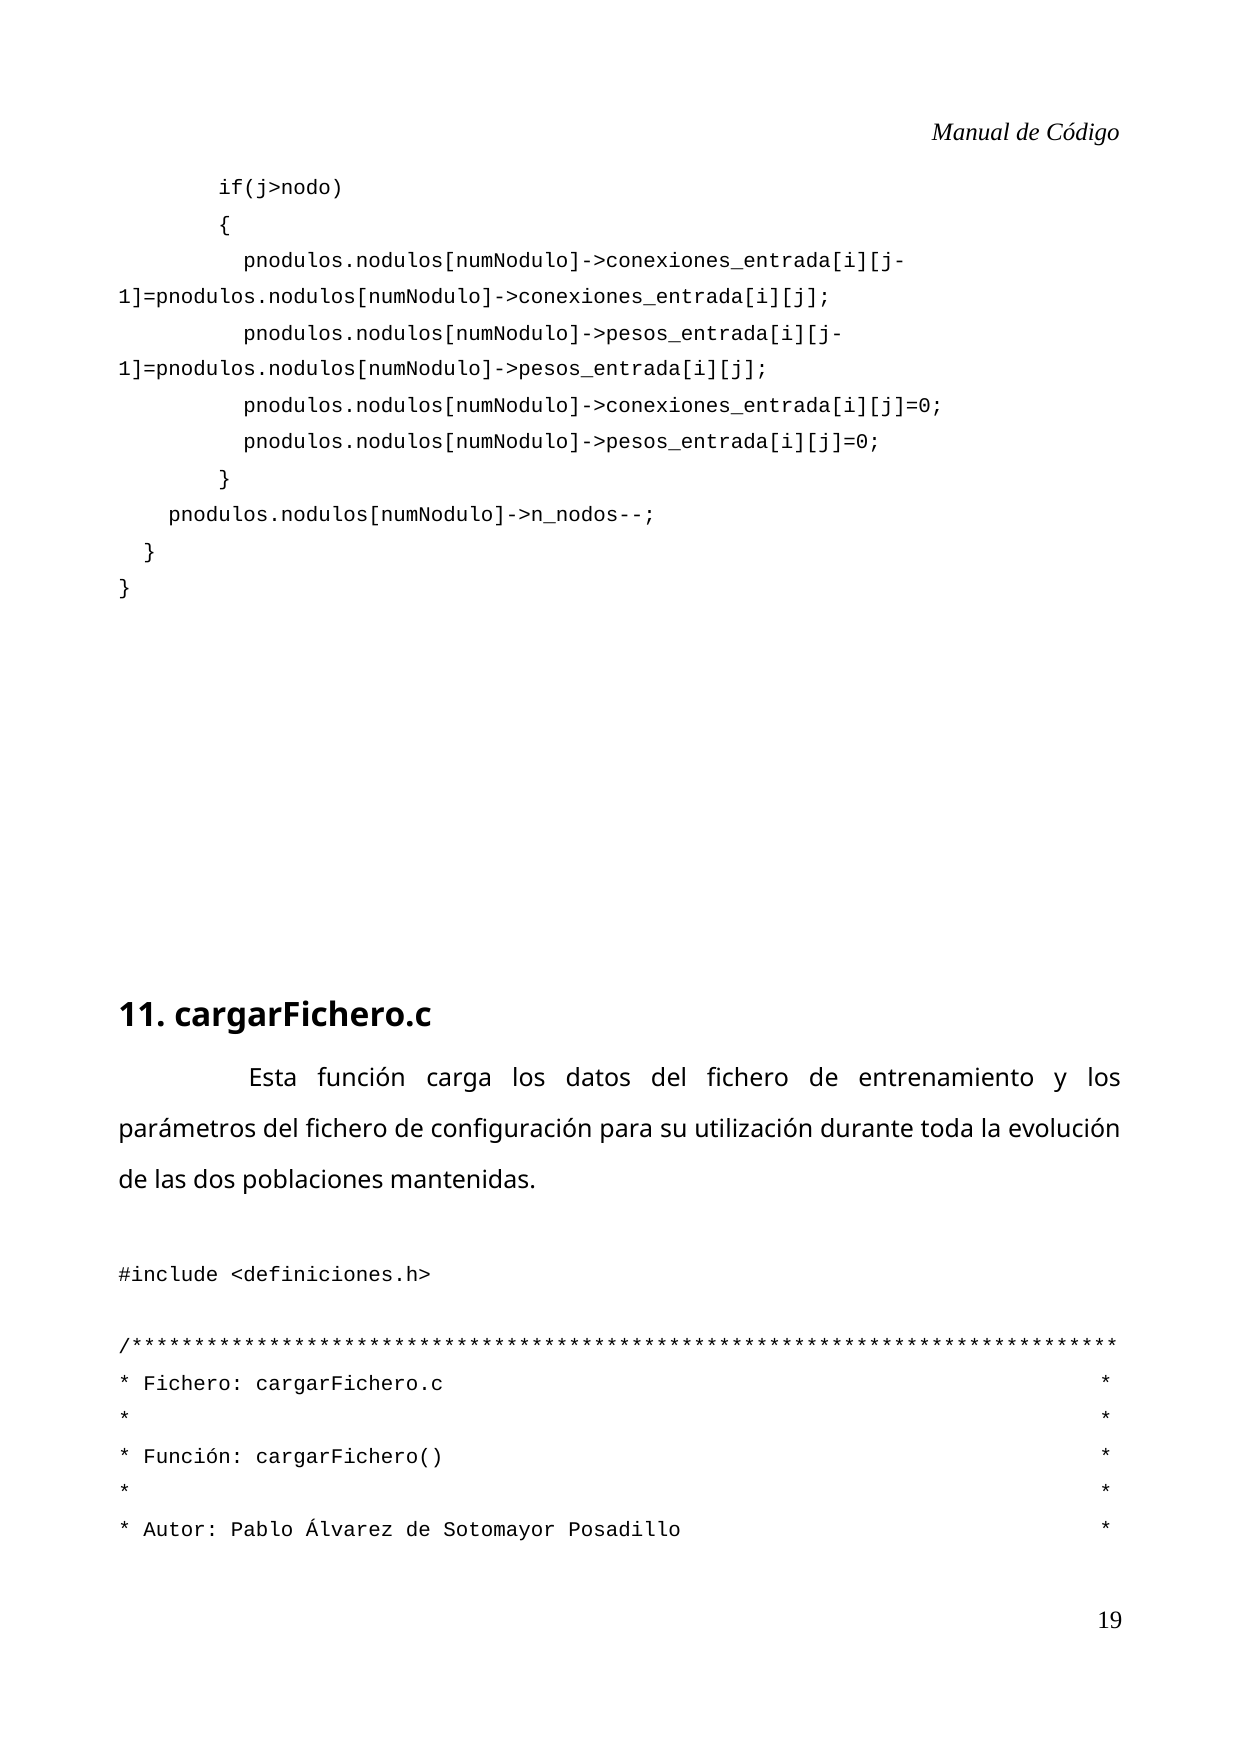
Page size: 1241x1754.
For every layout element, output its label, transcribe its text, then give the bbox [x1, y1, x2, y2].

subtitle 11. cargarFichero.c [118, 991, 1122, 1037]
text * * [118, 1409, 1122, 1433]
text * Autor: Pablo Álvarez de Sotomayor Posadillo * [118, 1519, 1122, 1543]
text { [118, 213, 1122, 237]
text /******************************************************************************* [118, 1336, 1122, 1360]
text Esta función carga los datos del fichero de entrenamiento y los parámetros del fichero de configuración para su utilización durante toda la evolución de las dos poblaciones mantenidas. [118, 1060, 1122, 1196]
text pnodulos.nodulos[numNodulo]->pesos_entrada[i][j]=0; [118, 431, 1122, 455]
text pnodulos.nodulos[numNodulo]->conexiones_entrada[i][j-1]=pnodulos.nodulos[numNodulo]->conexiones_entrada[i][j]; [118, 250, 1122, 310]
text * Función: cargarFichero() * [118, 1446, 1122, 1470]
text } [118, 577, 1122, 601]
text pnodulos.nodulos[numNodulo]->n_nodos--; [118, 504, 1122, 528]
text * * [118, 1482, 1122, 1506]
text } [118, 541, 1122, 564]
text * Fichero: cargarFichero.c * [118, 1373, 1122, 1397]
text #include <definiciones.h> [118, 1263, 1122, 1287]
text pnodulos.nodulos[numNodulo]->conexiones_entrada[i][j]=0; [118, 395, 1122, 419]
text pnodulos.nodulos[numNodulo]->pesos_entrada[i][j-1]=pnodulos.nodulos[numNodulo]->pesos_entrada[i][j]; [118, 322, 1122, 382]
text if(j>nodo) [118, 177, 1122, 201]
text } [118, 468, 1122, 492]
